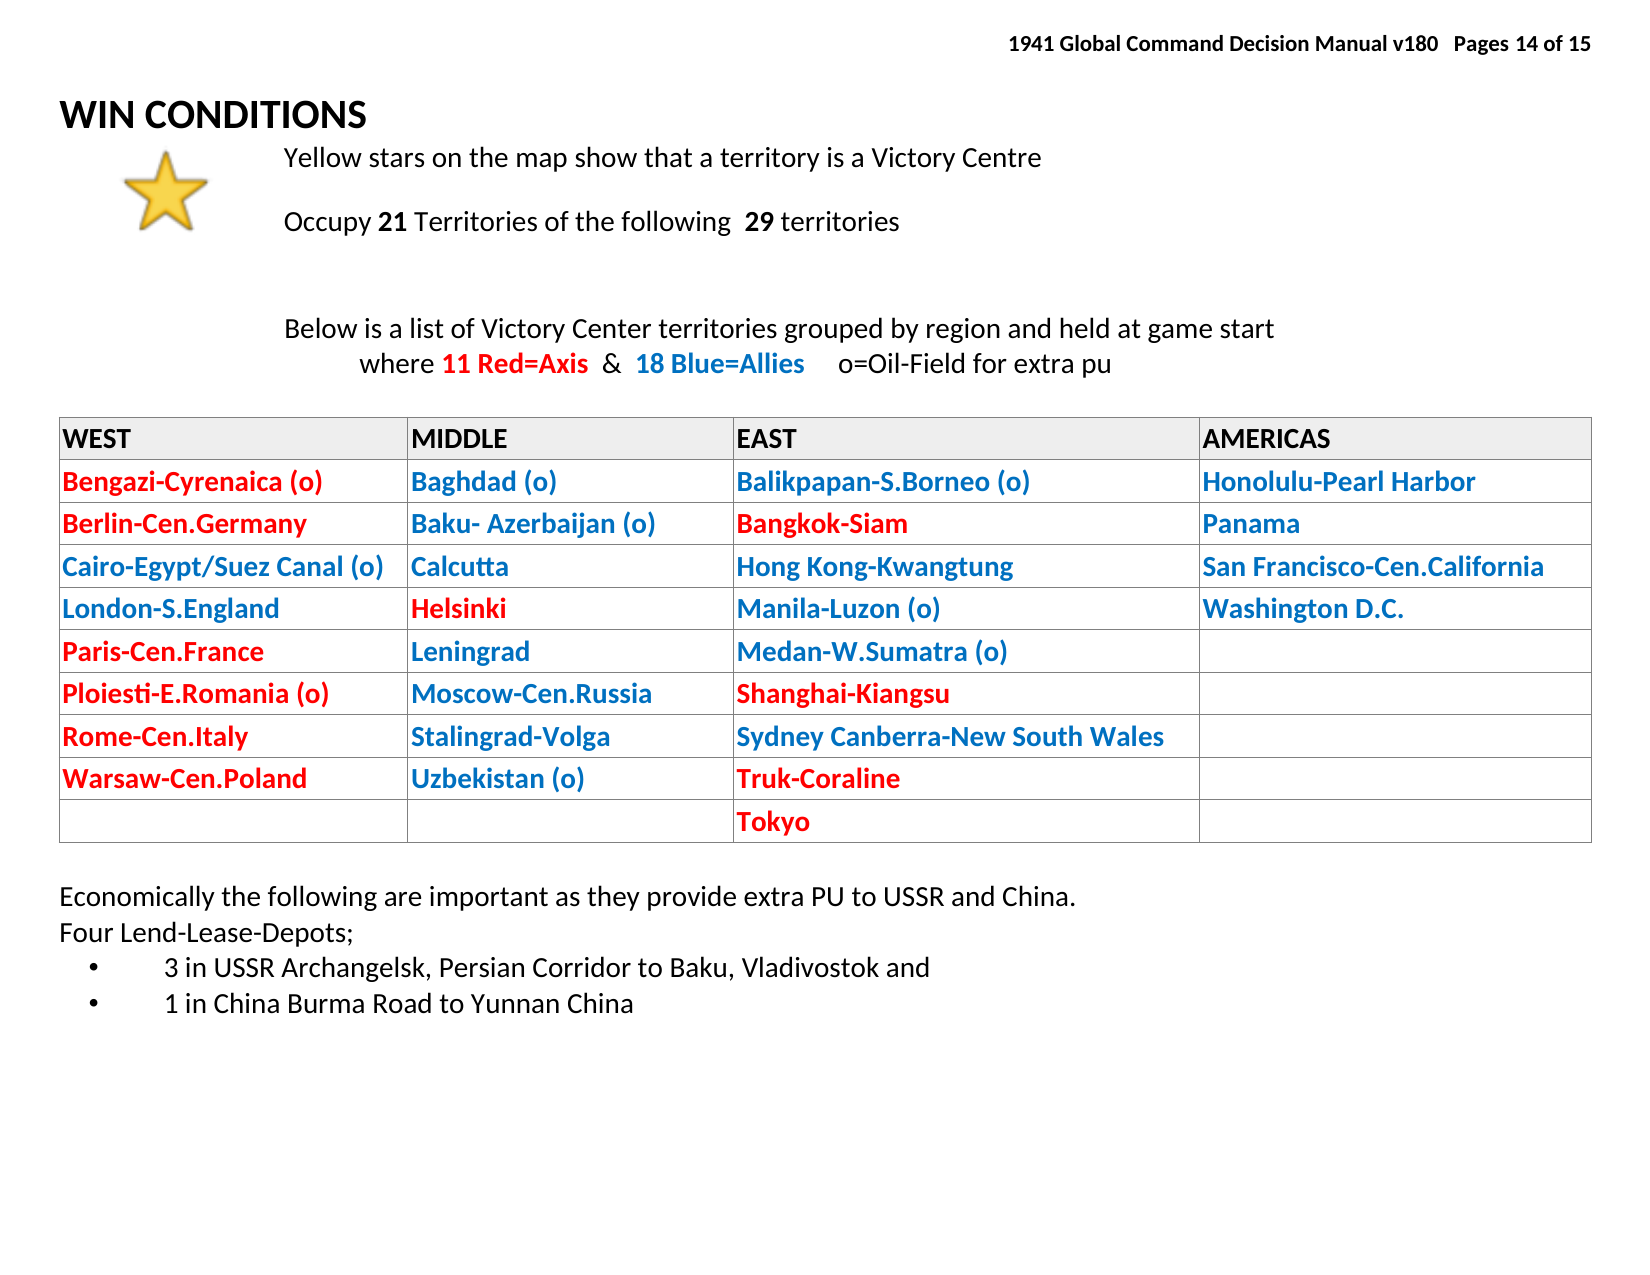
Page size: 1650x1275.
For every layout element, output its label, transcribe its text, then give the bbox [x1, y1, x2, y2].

table_cell Tokyo [734, 800, 1199, 842]
table_cell Panama [1200, 503, 1591, 544]
table_cell Washington D.C. [1200, 588, 1591, 629]
table_cell San Francisco-Cen.California [1200, 545, 1591, 587]
table_cell Helsinki [408, 588, 733, 629]
table_cell Calcutta [408, 545, 733, 587]
text where 11 Red=Axis & 18 Blue=Allies o=Oil-Field for extra pu [59, 345, 1591, 381]
table_cell Warsaw-Cen.Poland [60, 758, 407, 799]
table_cell [1200, 800, 1591, 842]
table_cell Bengazi-Cyrenaica (o) [60, 460, 407, 502]
table_cell [408, 800, 733, 842]
table_cell Sydney Canberra-New South Wales [734, 715, 1199, 757]
table_cell Stalingrad-Volga [408, 715, 733, 757]
list Four Lend-Lease-Depots; [59, 914, 1591, 949]
table_cell Truk-Coraline [734, 758, 1199, 799]
table_cell Paris-Cen.France [60, 630, 407, 672]
text Below is a list of Victory Center territories grouped by region and held at game start [59, 310, 1591, 345]
table_cell Medan-W.Sumatra (o) [734, 630, 1199, 672]
table_cell Baku- Azerbaijan (o) [408, 503, 733, 544]
list 3 in USSR Archangelsk, Persian Corridor to Baku, Vladivostok and [88, 949, 1591, 985]
table_cell Moscow-Cen.Russia [408, 673, 733, 714]
table_cell [1200, 715, 1591, 757]
table_cell Berlin-Cen.Germany [60, 503, 407, 544]
table_header MIDDLE [408, 418, 733, 459]
table_cell Cairo-Egypt/Suez Canal (o) [60, 545, 407, 587]
table_header AMERICAS [1200, 418, 1591, 459]
table_cell Manila-Luzon (o) [734, 588, 1199, 629]
table_cell [60, 800, 407, 842]
table_cell Baghdad (o) [408, 460, 733, 502]
table_cell Honolulu-Pearl Harbor [1200, 460, 1591, 502]
text WIN CONDITIONS [59, 88, 1591, 139]
table_cell [1200, 758, 1591, 799]
table_cell Uzbekistan (o) [408, 758, 733, 799]
table_cell Shanghai-Kiangsu [734, 673, 1199, 714]
text Occupy 21 Territories of the following 29 territories [283, 203, 1591, 238]
picture [116, 142, 216, 243]
table_cell London-S.England [60, 588, 407, 629]
text Economically the following are important as they provide extra PU to USSR and China. [59, 878, 1591, 914]
table_header EAST [734, 418, 1199, 459]
table_cell [1200, 673, 1591, 714]
table_cell Bangkok-Siam [734, 503, 1199, 544]
text Yellow stars on the map show that a territory is a Victory Centre [283, 139, 1591, 175]
table_cell Ploiesti-E.Romania (o) [60, 673, 407, 714]
table_cell Rome-Cen.Italy [60, 715, 407, 757]
table_header WEST [60, 418, 407, 459]
table_cell Balikpapan-S.Borneo (o) [734, 460, 1199, 502]
list 1 in China Burma Road to Yunnan China [88, 985, 1591, 1021]
table_cell Leningrad [408, 630, 733, 672]
table_cell Hong Kong-Kwangtung [734, 545, 1199, 587]
table_cell [1200, 630, 1591, 672]
